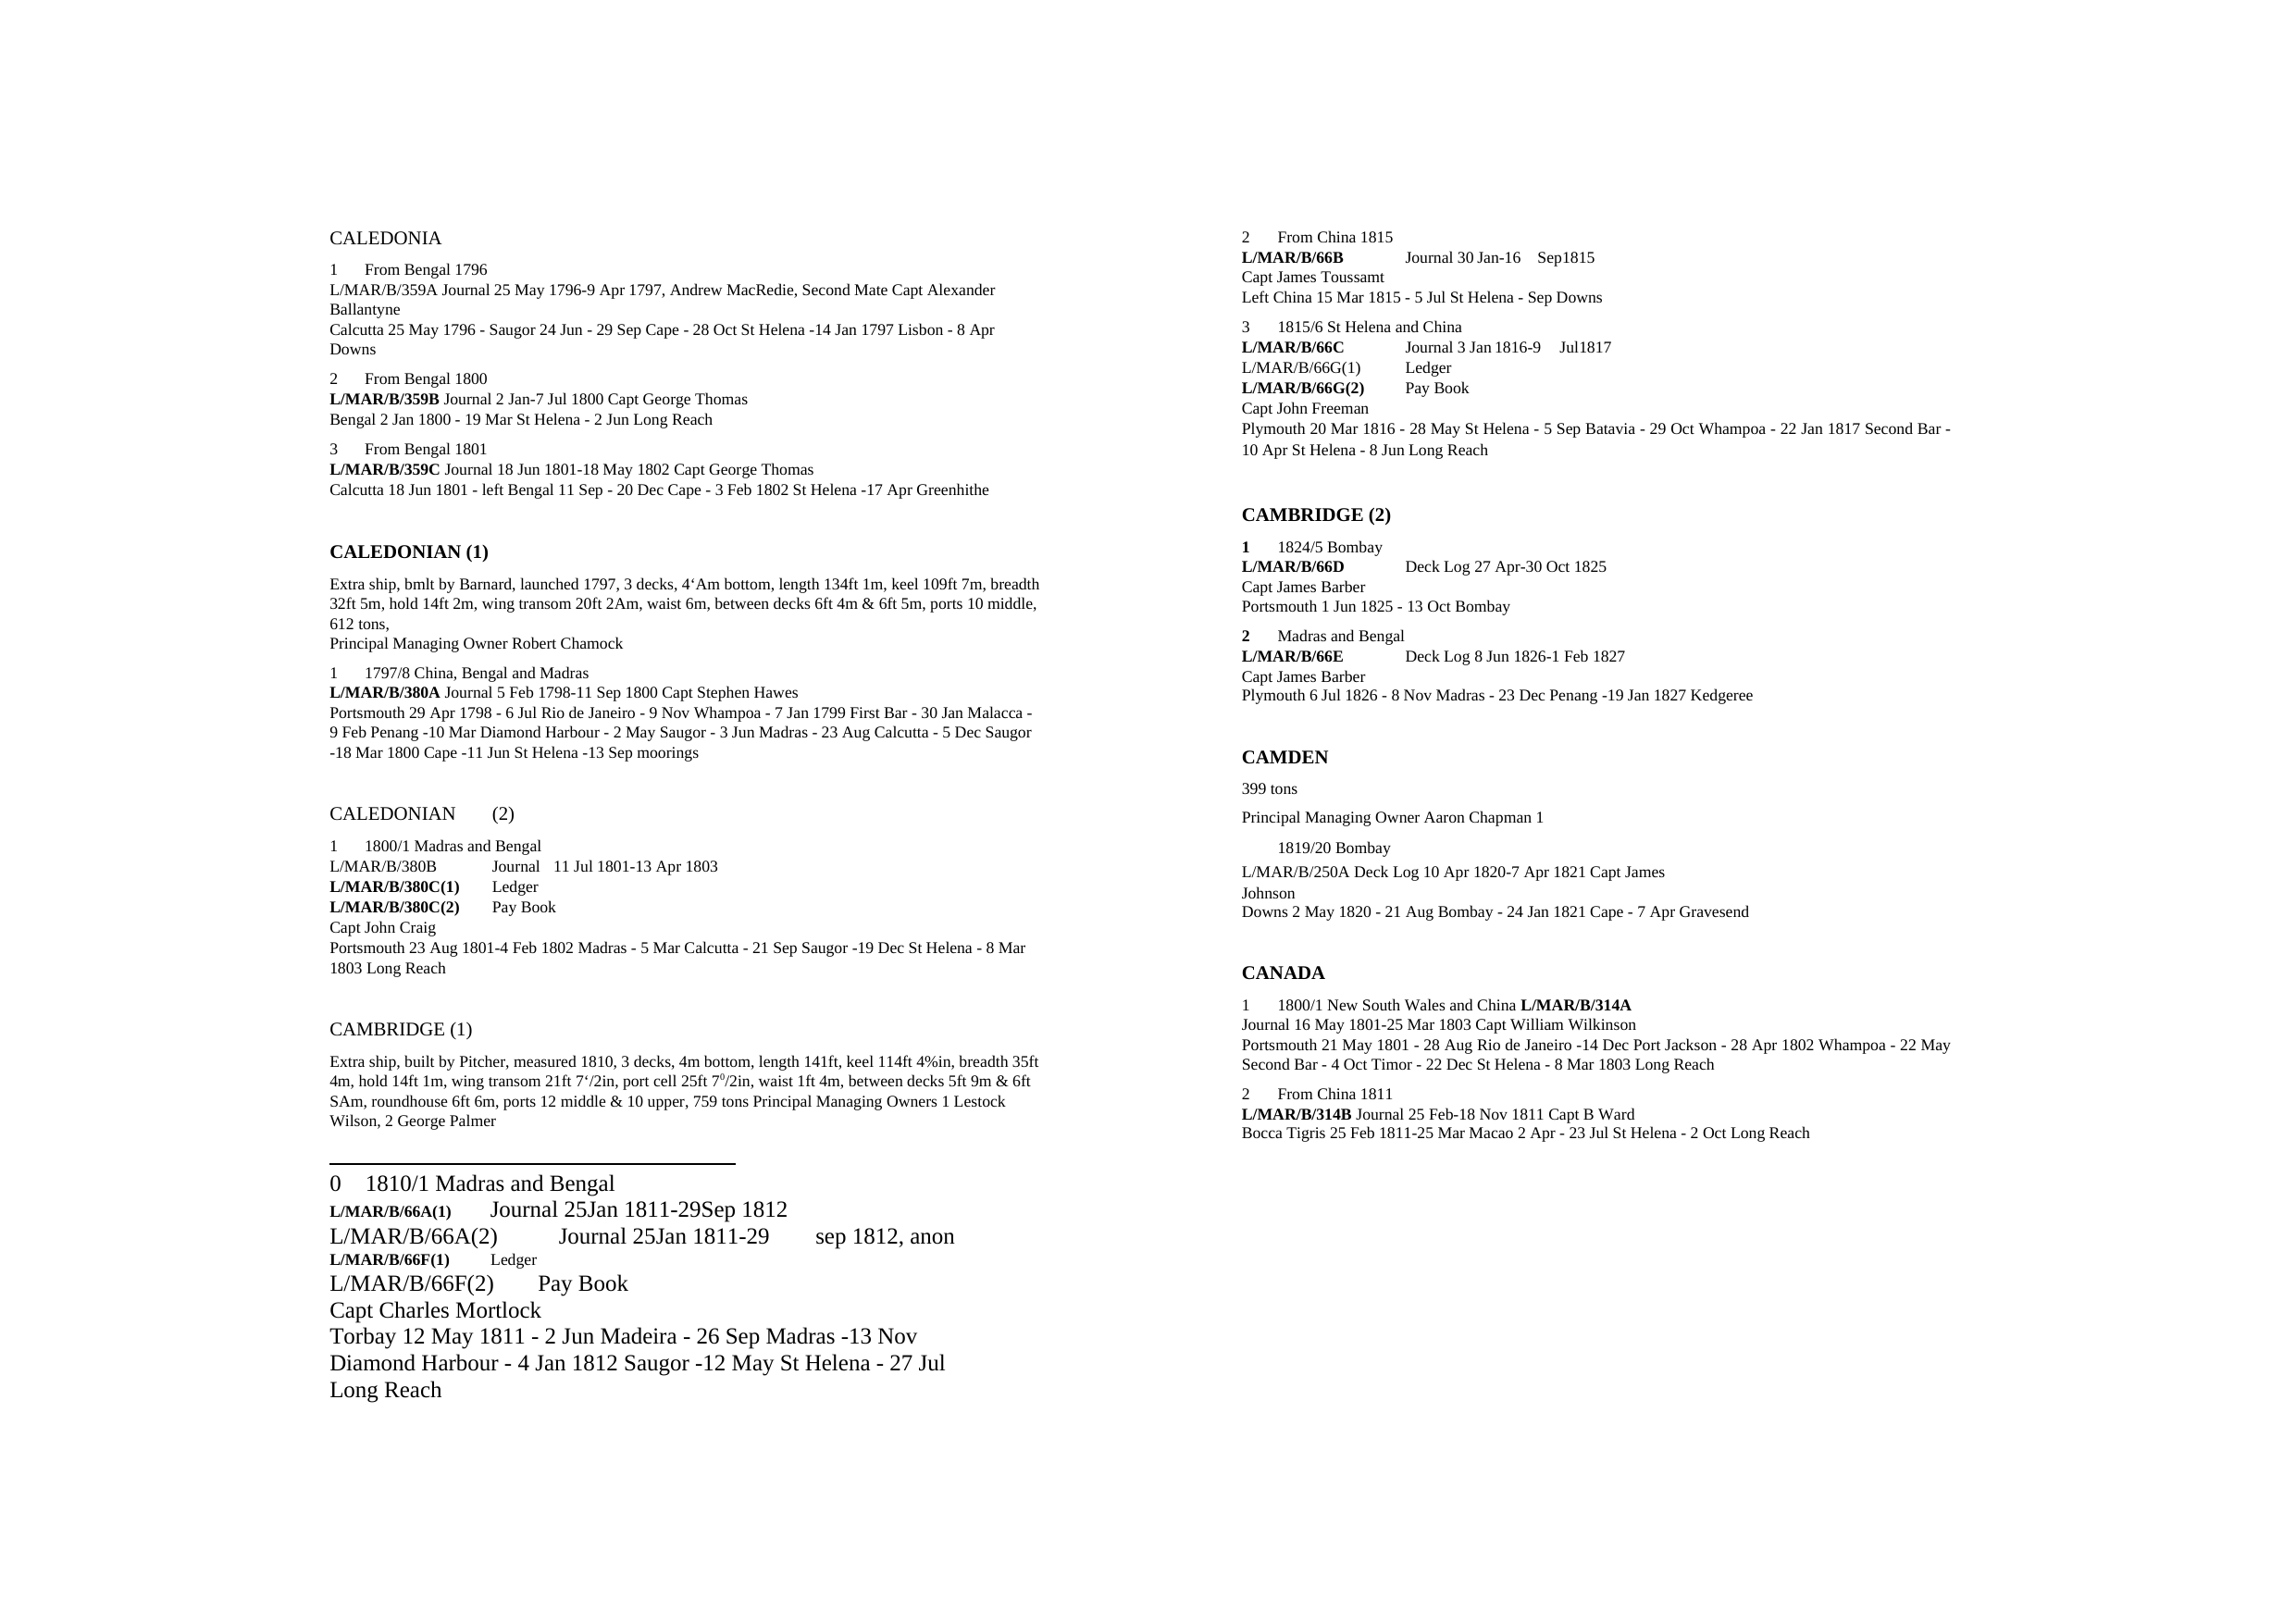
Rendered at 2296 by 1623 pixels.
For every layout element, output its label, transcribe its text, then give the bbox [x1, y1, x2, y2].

list From Bengal 1800 [329, 368, 1040, 389]
text Portsmouth 23 Aug 1801-4 Feb 1802 Madras - 5 Mar Calcutta - 21 Sep Saugor -19 Dec St Helena - 8 Mar 1803 Long Reach [329, 936, 1040, 977]
list 1815/6 St Helena and China [1242, 316, 1953, 336]
text Torbay 12 May 1811 - 2 Jun Madeira - 26 Sep Madras -13 Nov Diamond Harbour - 4 Jan 1812 Saugor -12 May St Helena - 27 Jul Long Reach [329, 1322, 985, 1403]
list Madras and Bengal [1242, 626, 1953, 646]
text Capt John Freeman [1242, 397, 1953, 417]
text L/MAR/B/314B Journal 25 Feb-18 Nov 1811 Capt B Ward [1242, 1104, 1671, 1124]
list From Bengal 1796 [329, 260, 1040, 279]
list 1800/1 Madras and Bengal [329, 836, 1040, 855]
text Bocca Tigris 25 Feb 1811-25 Mar Macao 2 Apr - 23 Jul St Helena - 2 Oct Long Reach [1242, 1124, 1953, 1143]
text L/MAR/B/250A Deck Log 10 Apr 1820-7 Apr 1821 Capt James Johnson [1242, 861, 1671, 903]
list From China 1815 [1242, 228, 1953, 247]
text Principal Managing Owner Aaron Chapman 1 1819/20 Bombay [1242, 799, 1575, 861]
text Capt John Craig [329, 917, 1040, 936]
list From Bengal 1801 [329, 439, 1040, 459]
text L/MAR/B/66A(1) Journal 25 Jan 1811-29 Sep 1812 [329, 1196, 1953, 1222]
text L/MAR/B/380B Journal 11 Jul 1801-13 Apr 1803 [329, 855, 1040, 876]
text CAMBRIDGE (1) [329, 1019, 1040, 1040]
text L/MAR/B/66F(2) Pay Book [329, 1270, 1953, 1296]
text Capt James Toussamt [1242, 267, 1953, 287]
text 1810/1 Madras and Bengal [329, 1170, 1953, 1196]
text L/MAR/B/380A Journal 5 Feb 1798-11 Sep 1800 Capt Stephen Hawes [329, 683, 1040, 702]
text Capt James Barber [1242, 666, 1953, 687]
text Plymouth 6 Jul 1826 - 8 Nov Madras - 23 Dec Penang -19 Jan 1827 Kedgeree [1242, 687, 1953, 705]
subtitle CAMBRIDGE (2) [1242, 504, 1953, 526]
text Portsmouth 29 Apr 1798 - 6 Jul Rio de Janeiro - 9 Nov Whampoa - 7 Jan 1799 First Bar - 30 Jan Malacca - 9 Feb Penang -10 Mar Diamond Harbour - 2 May Saugor - 3 Jun Madras - 23 Aug Calcutta - 5 Dec Saugor -18 Mar 1800 Cape -11 Jun St Helena -13 Sep moorings [329, 702, 1040, 762]
text L/MAR/B/380C(2) Pay Book [329, 896, 1040, 917]
text L/MAR/B/66G(2) Pay Book [1242, 377, 1953, 397]
list 1797/8 China, Bengal and Madras [329, 663, 1040, 683]
text Extra ship, built by Pitcher, measured 1810, 3 decks, 4m bottom, length 141ft, keel 114ft 4%in, breadth 35ft 4m, hold 14ft 1m, wing transom 21ft 7‘/2in, port cell 25ft 7/2in, waist 1ft 4m, between decks 5ft 9m & 6ft SAm, roundhouse 6ft 6m, ports 12 middle & 10 upper, 759 tons Principal Managing Owners 1 Lestock Wilson, 2 George Palmer [329, 1051, 1040, 1131]
text L/MAR/B/66D Deck Log 27 Apr-30 Oct 1825 [1242, 557, 1953, 576]
text Left China 15 Mar 1815 - 5 Jul St Helena - Sep Downs [1242, 287, 1953, 307]
list From China 1811 [1242, 1084, 1953, 1104]
text L/MAR/B/380C(1) Ledger [329, 876, 1040, 896]
text Extra ship, bmlt by Barnard, launched 1797, 3 decks, 4‘Am bottom, length 134ft 1m, keel 109ft 7m, breadth 32ft 5m, hold 14ft 2m, wing transom 20ft 2Am, waist 6m, between decks 6ft 4m & 6ft 5m, ports 10 middle, 612 tons, [329, 574, 1040, 633]
text L/MAR/B/359A Journal 25 May 1796-9 Apr 1797, Andrew MacRedie, Second Mate Capt Alexander Ballantyne [329, 279, 1040, 319]
subtitle CAMDEN [1242, 747, 1953, 768]
text 399 tons [1242, 780, 1953, 799]
text Bengal 2 Jan 1800 - 19 Mar St Helena - 2 Jun Long Reach [329, 409, 1040, 429]
text Calcutta 25 May 1796 - Saugor 24 Jun - 29 Sep Cape - 28 Oct St Helena -14 Jan 1797 Lisbon - 8 Apr Downs [329, 319, 1040, 359]
text Capt James Barber [1242, 576, 1953, 596]
text L/MAR/B/66G(1) Ledger [1242, 357, 1953, 377]
text CALEDONIA [329, 228, 1040, 249]
text Downs 2 May 1820 - 21 Aug Bombay - 24 Jan 1821 Cape - 7 Apr Gravesend [1242, 903, 1953, 921]
text Calcutta 18 Jun 1801 - left Bengal 11 Sep - 20 Dec Cape - 3 Feb 1802 St Helena -17 Apr Greenhithe [329, 479, 1040, 500]
text L/MAR/B/66E Deck Log 8 Jun 1826-1 Feb 1827 [1242, 646, 1953, 666]
list 1800/1 New South Wales and China L/MAR/B/314A Journal 16 May 1801-25 Mar 1803 Capt William Wilkinson [1242, 995, 1671, 1035]
text Plymouth 20 Mar 1816 - 28 May St Helena - 5 Sep Batavia - 29 Oct Whampoa - 22 Jan 1817 Second Bar - 10 Apr St Helena - 8 Jun Long Reach [1242, 417, 1953, 460]
text Portsmouth 21 May 1801 - 28 Aug Rio de Janeiro -14 Dec Port Jackson - 28 Apr 1802 Whampoa - 22 May Second Bar - 4 Oct Timor - 22 Dec St Helena - 8 Mar 1803 Long Reach [1242, 1035, 1953, 1074]
text L/MAR/B/66F(1) Ledger [329, 1249, 1953, 1270]
text L/MAR/B/66C Journal 3 Jan 1816-9 Jul 1817 [1242, 336, 1953, 357]
text L/MAR/B/66B Journal 30 Jan-16 Sep 1815 [1242, 247, 1953, 267]
list 1824/5 Bombay [1242, 537, 1953, 557]
text L/MAR/B/359C Journal 18 Jun 1801-18 May 1802 Capt George Thomas [329, 459, 1040, 479]
text CALEDONIAN (2) [329, 803, 1040, 824]
text Capt Charles Mortlock [329, 1296, 1953, 1322]
subtitle CALEDONIAN (1) [329, 541, 1040, 563]
subtitle CANADA [1242, 962, 1953, 984]
text Principal Managing Owner Robert Chamock [329, 633, 1040, 653]
text L/MAR/B/66A(2) Journal 25 Jan 1811-29 sep 1812, anon [329, 1222, 1953, 1249]
text Portsmouth 1 Jun 1825 - 13 Oct Bombay [1242, 596, 1953, 616]
text L/MAR/B/359B Journal 2 Jan-7 Jul 1800 Capt George Thomas [329, 389, 1040, 409]
